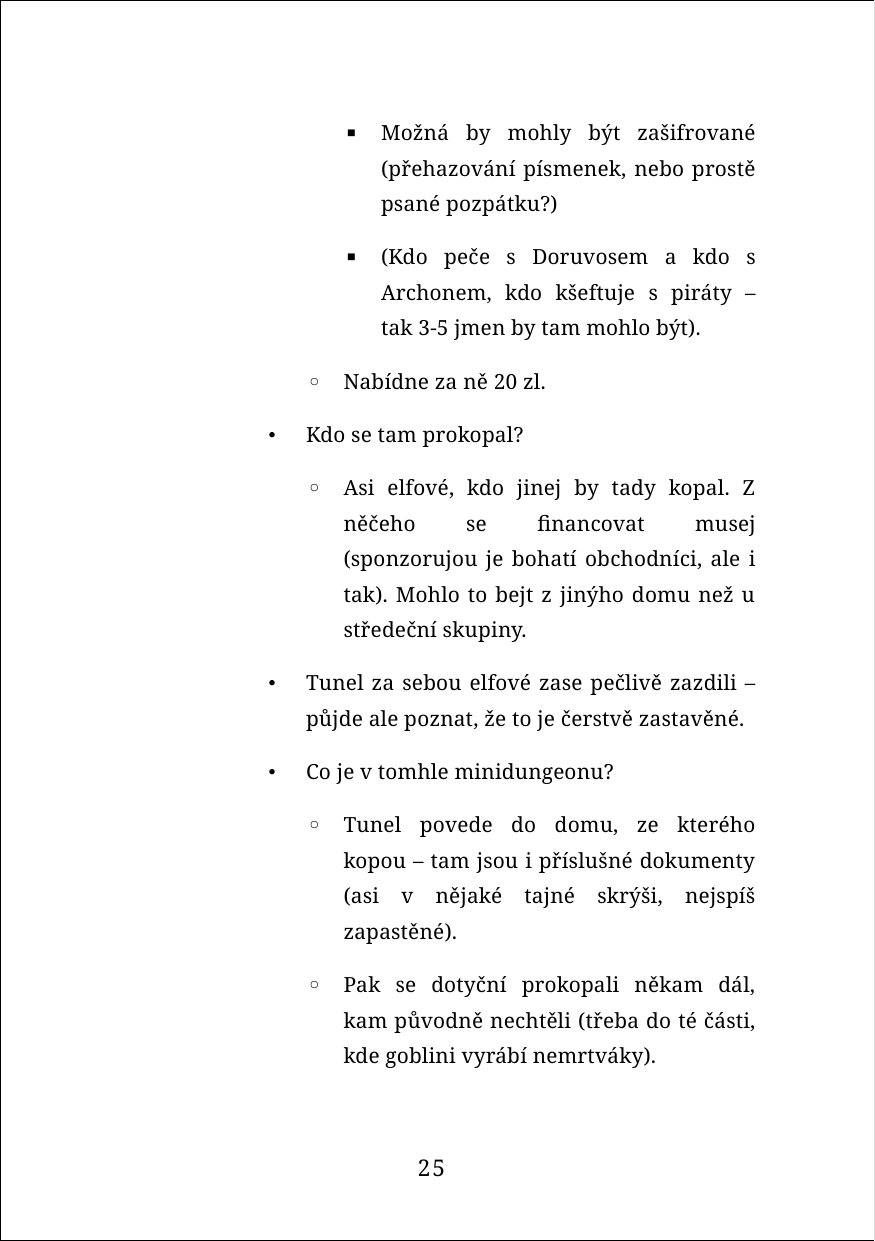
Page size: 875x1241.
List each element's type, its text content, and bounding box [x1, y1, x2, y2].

list Co je v tomhle minidungeonu? [268, 757, 756, 786]
list Nabídne za ně 20 zl. [306, 367, 756, 395]
list Tunel za sebou elfové zase pečlivě zazdili – půjde ale poznat, že to je čerstvě zastavěné. [268, 668, 756, 732]
list Možná by mohly být zašifrované (přehazování písmenek, nebo prostě psané pozpátku?) [343, 118, 756, 218]
list Kdo se tam prokopal? [268, 420, 756, 448]
list Pak se dotyční prokopali někam dál, kam původně nechtěli (třeba do té části, kde goblini vyrábí nemrtváky). [306, 970, 756, 1070]
list (Kdo peče s Doruvosem a kdo s Archonem, kdo kšeftuje s piráty – tak 3-5 jmen by tam mohlo být). [343, 242, 756, 342]
list Tunel povede do domu, ze kterého kopou – tam jsou i příslušné dokumenty (asi v nějaké tajné skrýši, nejspíš zapastěné). [306, 811, 756, 946]
list Asi elfové, kdo jinej by tady kopal. Z něčeho se financovat musej (sponzorujou je bohatí obchodníci, ale i tak). Mohlo to bejt z jinýho domu než u středeční skupiny. [306, 473, 756, 644]
